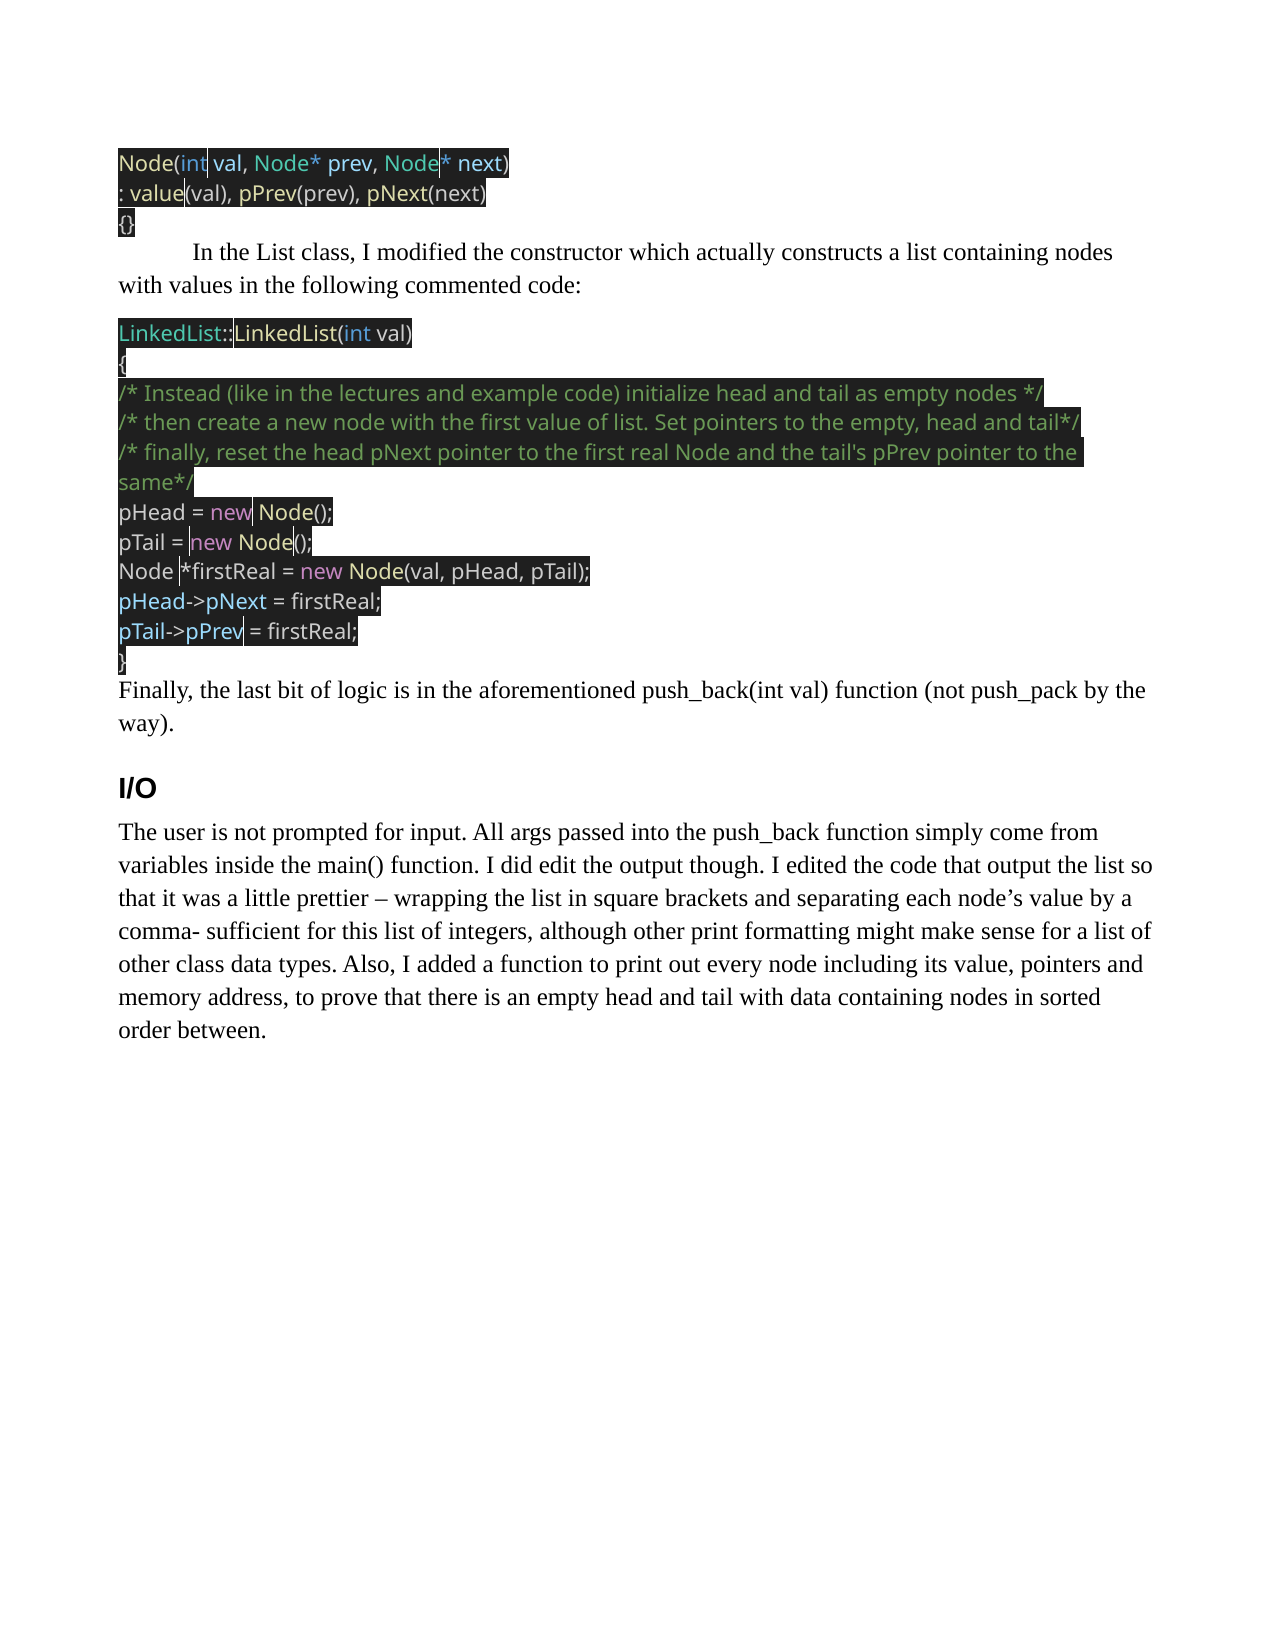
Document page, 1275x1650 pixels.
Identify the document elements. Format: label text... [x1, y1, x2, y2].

text /* then create a new node with the first value of list. Set pointers to the empty, head and tail*/ [118, 407, 1157, 437]
text Finally, the last bit of logic is in the aforementioned push_back(int val) function (not push_pack by the way). [118, 675, 1157, 737]
text Node *firstReal = new Node(val, pHead, pTail); [118, 556, 1157, 586]
text The user is not prompted for input. All args passed into the push_back function simply come from variables inside the main() function. I did edit the output though. I edited the code that output the list so that it was a little prettier – wrapping the list in square brackets and separating each node’s value by a comma- sufficient for this list of integers, although other print formatting might make sense for a list of other class data types. Also, I added a function to print out every node including its value, pointers and memory address, to prove that there is an empty head and tail with data containing nodes in sorted order between. [118, 817, 1157, 1043]
subtitle I/O [118, 771, 1157, 804]
text pTail->pPrev = firstReal; [118, 616, 1157, 646]
text /* finally, reset the head pNext pointer to the first real Node and the tail's pPrev pointer to the same*/ [118, 437, 1157, 497]
text LinkedList::LinkedList(int val) [118, 318, 1157, 348]
text /* Instead (like in the lectures and example code) initialize head and tail as empty nodes */ [118, 377, 1157, 407]
text pHead->pNext = firstReal; [118, 586, 1157, 616]
text Node(int val, Node* prev, Node* next) [118, 148, 1157, 178]
text pTail = new Node(); [118, 526, 1157, 556]
text {} [118, 207, 1157, 237]
text In the List class, I modified the constructor which actually constructs a list containing nodes with values in the following commented code: [118, 237, 1157, 299]
text pHead = new Node(); [118, 497, 1157, 526]
text { [118, 348, 1157, 377]
text : value(val), pPrev(prev), pNext(next) [118, 178, 1157, 207]
text } [118, 646, 1157, 675]
